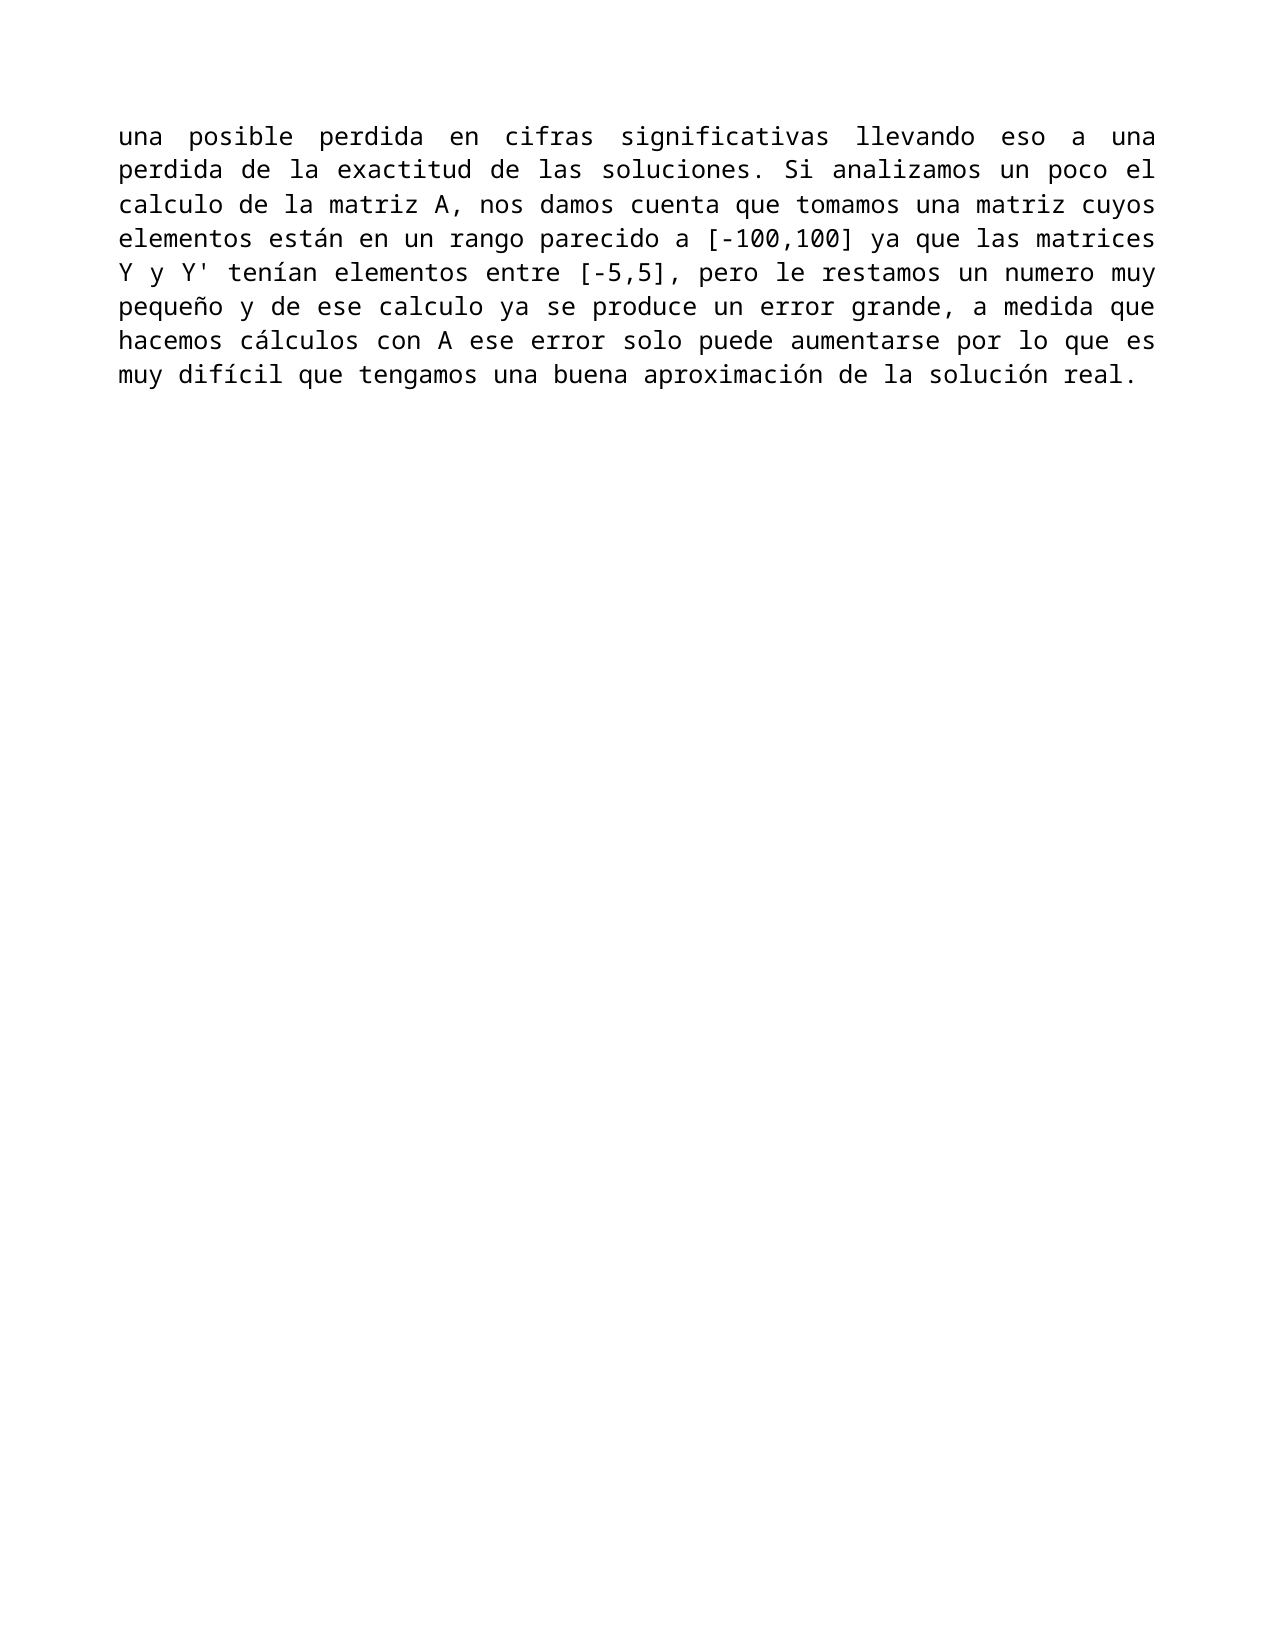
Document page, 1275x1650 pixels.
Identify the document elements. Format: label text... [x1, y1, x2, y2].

text una posible perdida en cifras significativas llevando eso a una perdida de la exactitud de las soluciones. Si analizamos un poco el calculo de la matriz A, nos damos cuenta que tomamos una matriz cuyos elementos están en un rango parecido a [-100,100] ya que las matrices Y y Y' tenían elementos entre [-5,5], pero le restamos un numero muy pequeño y de ese calculo ya se produce un error grande, a medida que hacemos cálculos con A ese error solo puede aumentarse por lo que es muy difícil que tengamos una buena aproximación de la solución real. [118, 118, 1157, 391]
